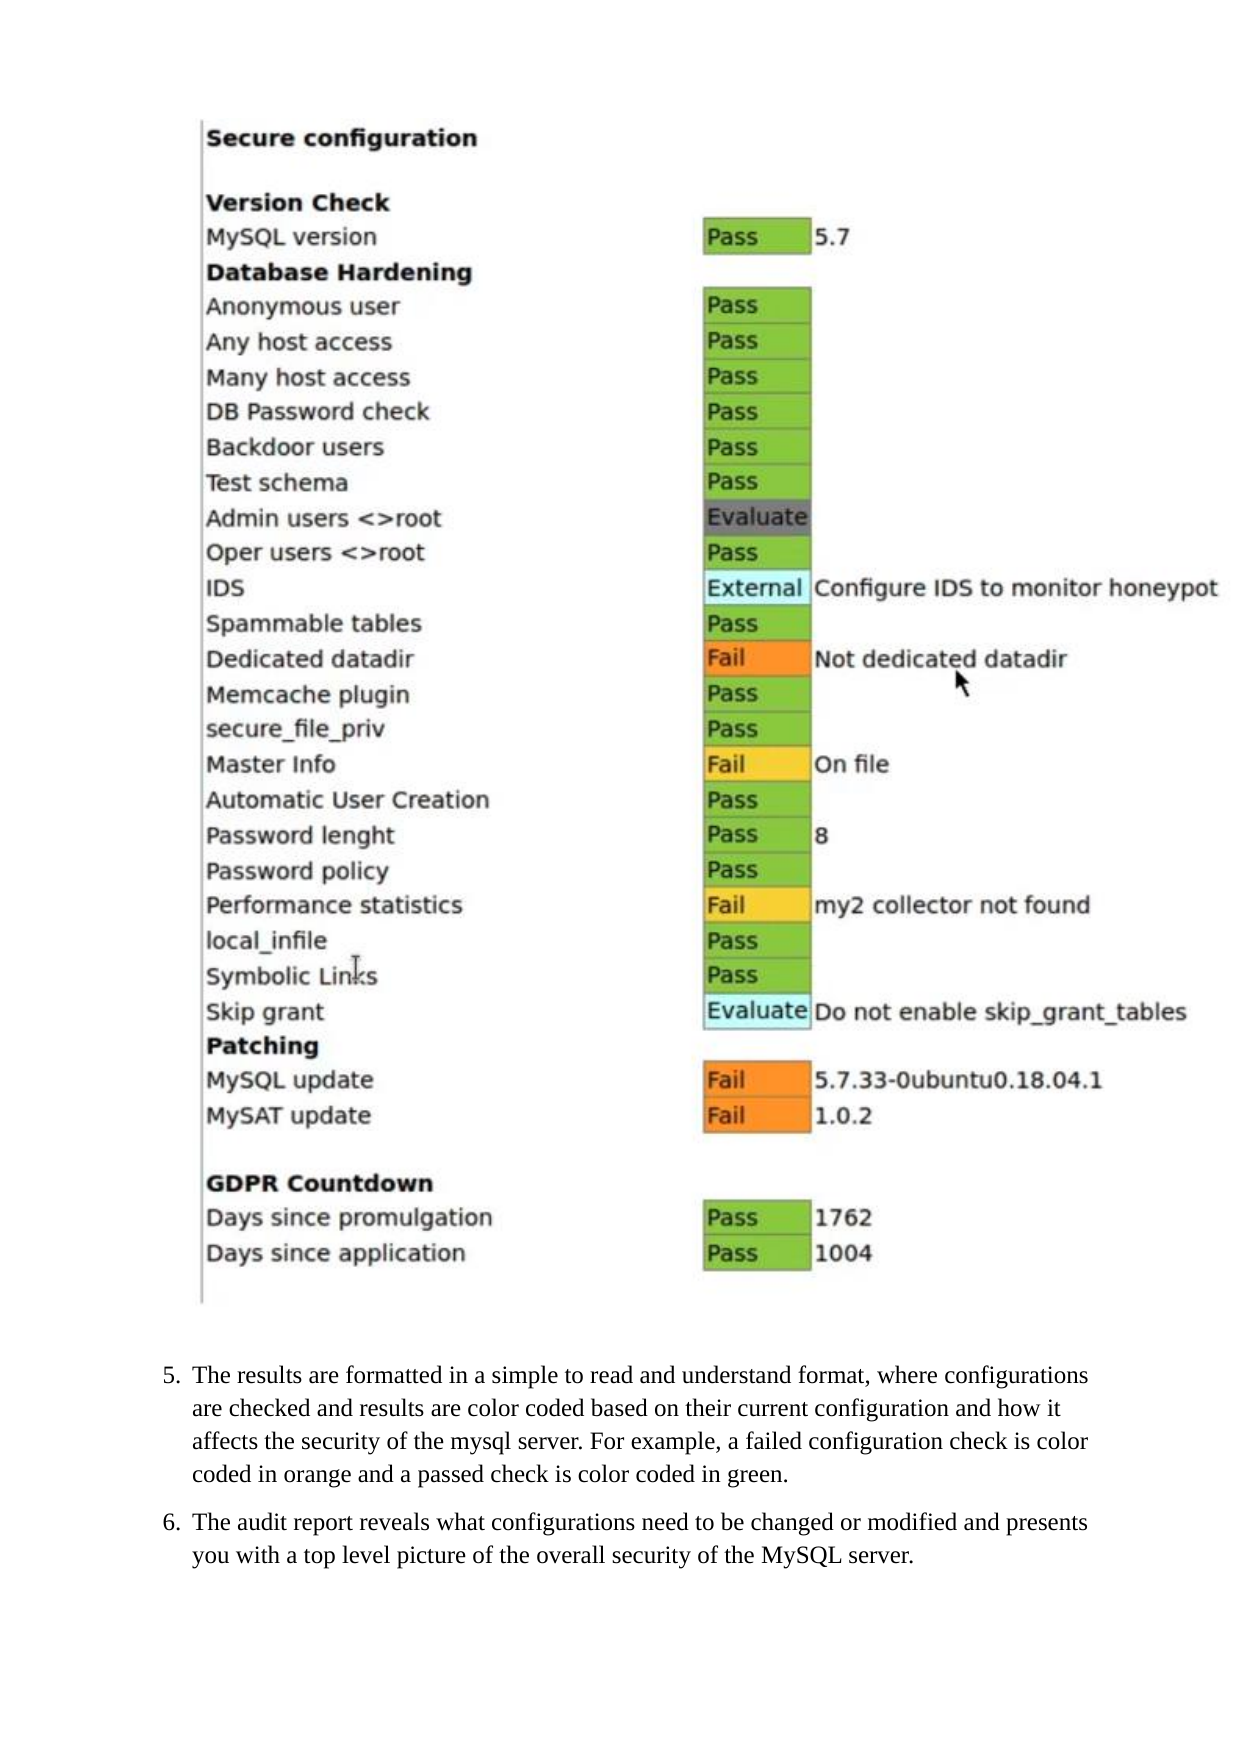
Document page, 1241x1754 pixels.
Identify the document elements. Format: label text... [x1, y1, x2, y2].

list The results are formatted in a simple to read and understand format, where configurations are checked and results are color coded based on their current configuration and how it affects the security of the mysql server. For example, a failed configuration check is color coded in orange and a passed check is color coded in green. [162, 1360, 1122, 1488]
list The audit report reveals what configurations need to be changed or modified and presents you with a top level picture of the overall security of the MySQL server. [162, 1507, 1122, 1569]
picture [191, 118, 1241, 1342]
